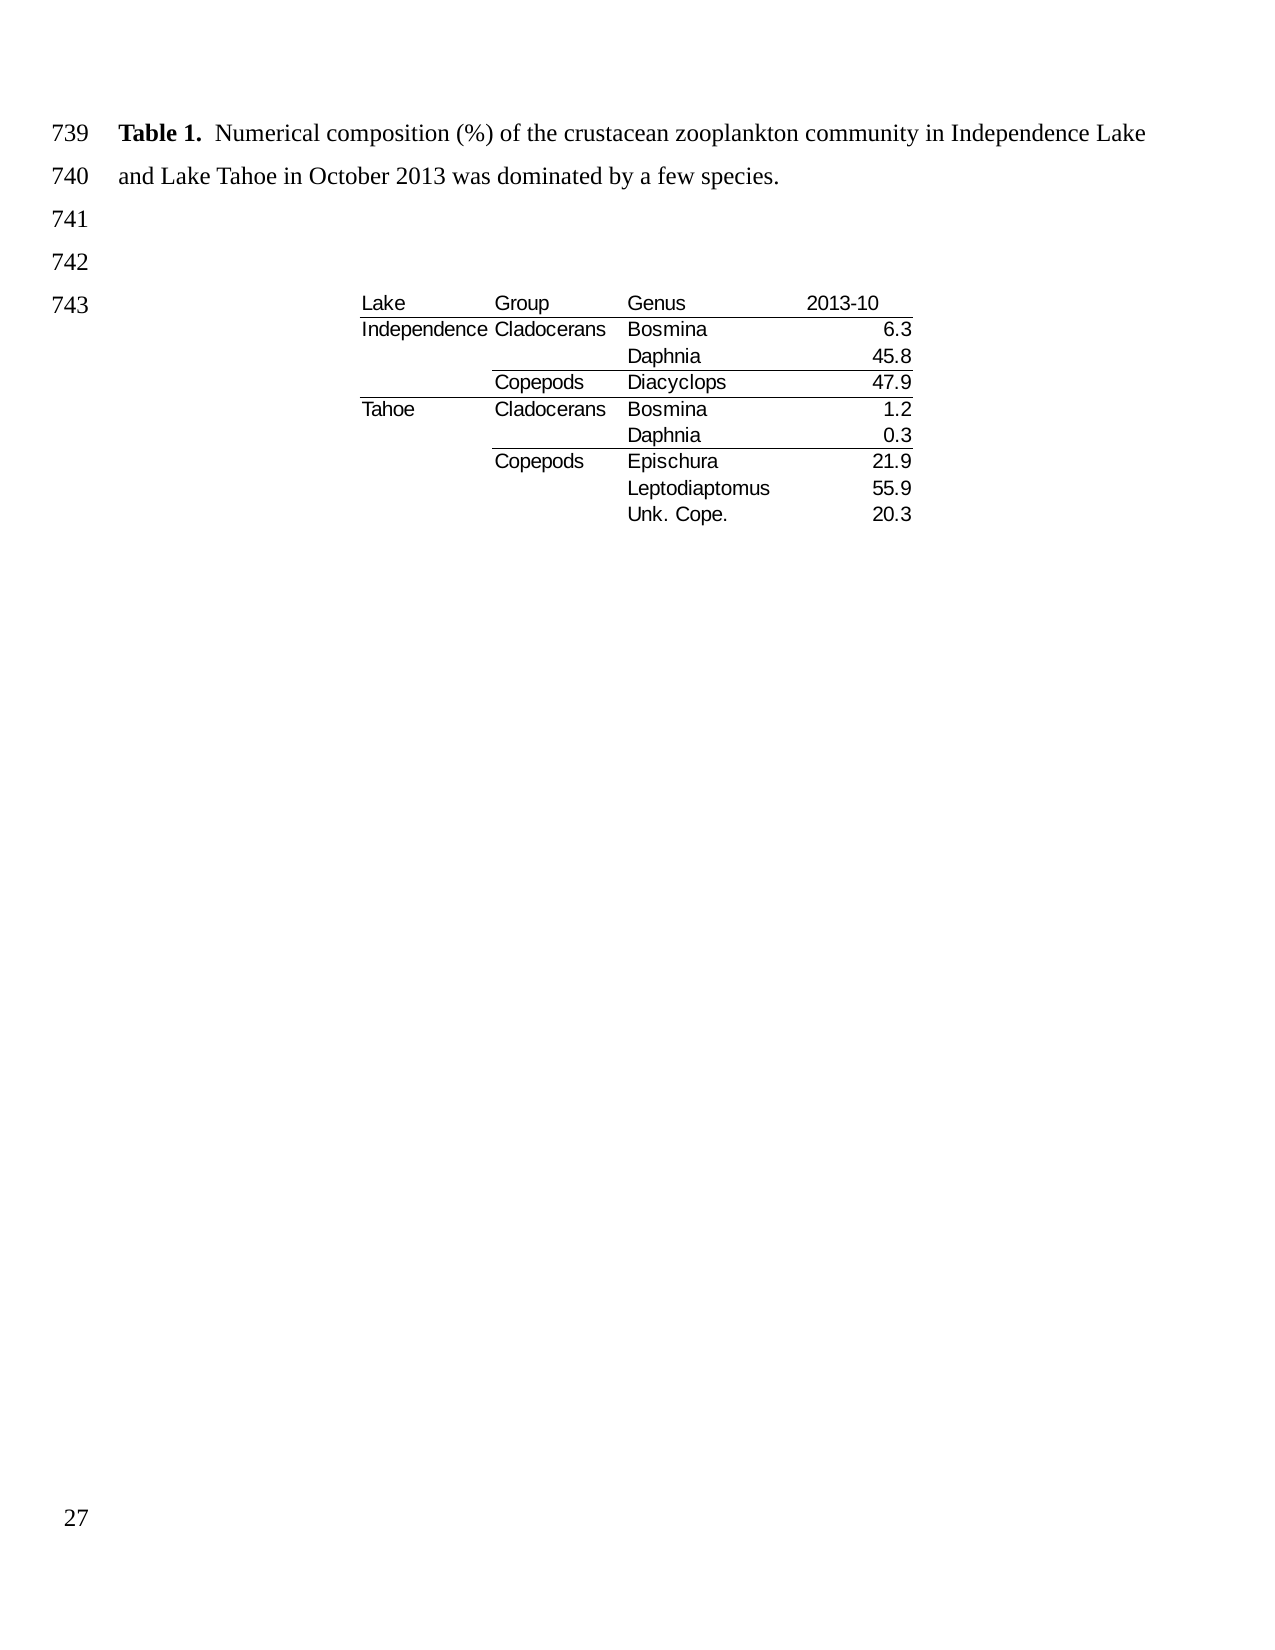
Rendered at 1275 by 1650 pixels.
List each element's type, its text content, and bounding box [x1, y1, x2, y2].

text Table 1. Numerical composition (%) of the crustacean zooplankton community in Independence Lake and Lake Tahoe in October 2013 was dominated by a few species. [118, 118, 1157, 190]
